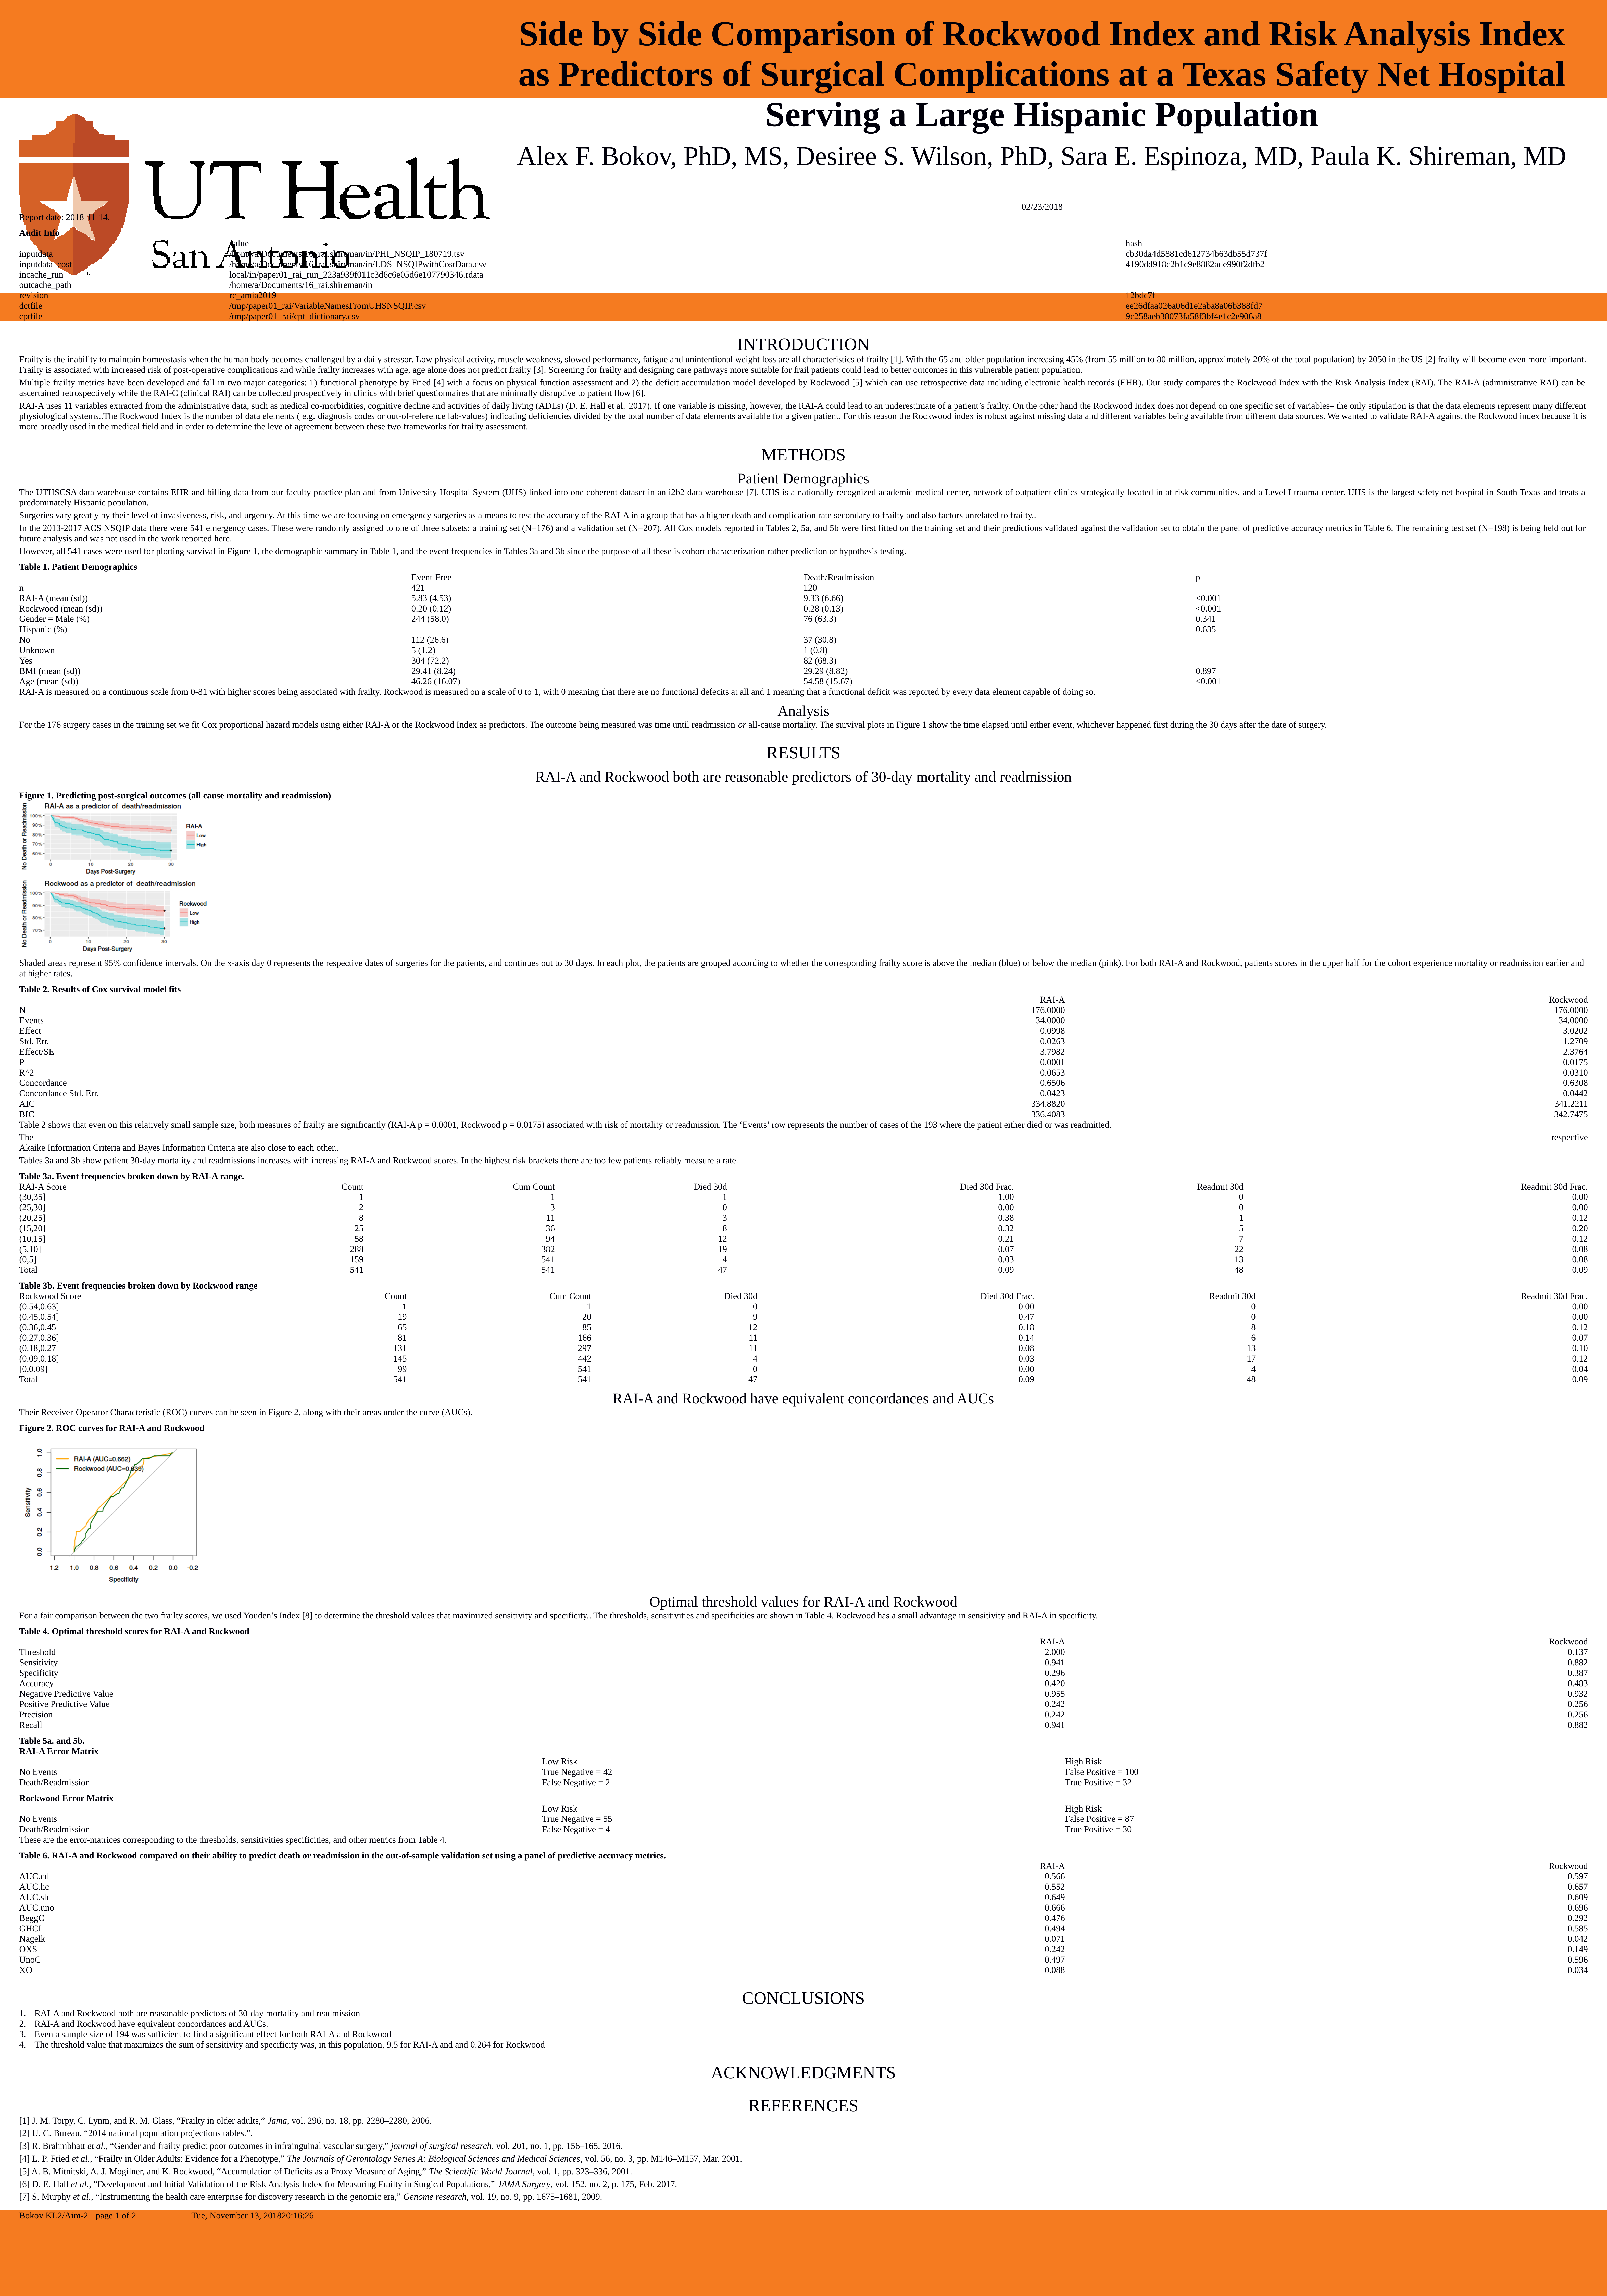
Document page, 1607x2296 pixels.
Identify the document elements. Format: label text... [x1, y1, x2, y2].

text [6] D. E. Hall et al., “Development and Initial Validation of the Risk Analysis Index for Measuring Frailty in Surgical Populations,” JAMA Surgery, vol. 152, no. 2, p. 175, Feb. 2017. [19, 2179, 1588, 2189]
table_cell 34.0000 [542, 1015, 1065, 1025]
table_cell 17 [1034, 1353, 1256, 1364]
table_cell 4190dd918c2b1c9e8882ade990f2dfb2 [1126, 259, 1588, 269]
table_cell BIC [19, 1109, 542, 1119]
text [3] R. Brahmbhatt et al., “Gender and frailty predict poor outcomes in infrainguinal vascular surgery,” journal of surgical research, vol. 201, no. 1, pp. 156–165, 2016. [19, 2141, 1588, 2151]
table_cell 0.18 [757, 1322, 1034, 1332]
text Table 2 shows that even on this relatively small sample size, both measures of frailty are significantly (RAI-A p = 0.0001, Rockwood p = 0.0175) associated with risk of mortality or readmission. The ‘Events’ row represents the number of cases of the 193 where the patient either died or was readmitted. [19, 1119, 1588, 1130]
table_cell 8 [249, 1213, 363, 1223]
table_cell 58 [249, 1233, 363, 1244]
subtitle Table 3a. Event frequencies broken down by RAI-A range. [19, 1171, 1588, 1181]
table_cell 0.0263 [542, 1036, 1065, 1046]
table_header Event-Free [411, 572, 804, 582]
table_cell [804, 624, 1196, 634]
table_header Cum Count [407, 1291, 591, 1301]
table_header RAI-A [542, 1636, 1065, 1646]
subtitle Figure 1. Predicting post-surgical outcomes (all cause mortality and readmission) [19, 790, 1588, 801]
table_cell 9.33 (6.66) [804, 593, 1196, 603]
table_cell 0.20 (0.12) [411, 603, 804, 614]
list RAI-A and Rockwood both are reasonable predictors of 30-day mortality and readmission [19, 2008, 1588, 2018]
table_cell 0.585 [1065, 1923, 1588, 1933]
table_cell [411, 624, 804, 634]
table_cell 120 [804, 582, 1196, 593]
table_cell 37 (30.8) [804, 634, 1196, 645]
table_cell <0.001 [1196, 676, 1588, 687]
text RAI-A uses 11 variables extracted from the administrative data, such as medical co-morbidities, cognitive decline and activities of daily living (ADLs) (D. E. Hall et al. 2017). If one variable is missing, however, the RAI-A could lead to an underestimate of a patient’s frailty. On the other hand the Rockwood Index does not depend on one specific set of variables– the only stipulation is that the data elements represent many different physiological systems..The Rockwood Index is the number of data elements ( e.g. diagnosis codes or out-of-reference lab-values) indicating deficiencies divided by the total number of data elements available for a given patient. For this reason the Rockwood index is robust against missing data and different variables being available from different data sources. We wanted to validate RAI-A against the Rockwood index because it is more broadly used in the medical field and in order to determine the leve of agreement between these two frameworks for frailty assessment. [19, 400, 1588, 431]
table_cell 0.00 [1256, 1301, 1588, 1312]
table_cell <0.001 [1196, 603, 1588, 614]
table_header RAI-A Score [19, 1181, 249, 1192]
table_header Readmit 30d [1034, 1291, 1256, 1301]
table_header Readmit 30d Frac. [1244, 1181, 1588, 1192]
table_header [19, 572, 411, 582]
table_cell 0.497 [542, 1954, 1065, 1965]
table_header RAI-A [542, 994, 1065, 1005]
table_cell 8 [1034, 1322, 1256, 1332]
table_cell [1196, 645, 1588, 655]
table_cell 176.0000 [1065, 1005, 1588, 1015]
table_cell 0.597 [1065, 1871, 1588, 1881]
table_cell 4 [555, 1254, 727, 1265]
table_cell 82 (68.3) [804, 655, 1196, 666]
subtitle Results [19, 742, 1588, 763]
table_cell No Events [19, 1767, 542, 1777]
table_cell 9c258aeb38073fa58f3bf4e1c2e906a8 [1126, 311, 1588, 321]
table_cell GHCI [19, 1923, 542, 1933]
table_cell 0.12 [1256, 1353, 1588, 1364]
table_cell 0.657 [1065, 1881, 1588, 1892]
table_cell 0.034 [1065, 1965, 1588, 1975]
table_cell 46.26 (16.07) [411, 676, 804, 687]
text Multiple frailty metrics have been developed and fall in two major categories: 1) functional phenotype by Fried [4] with a focus on physical function assessment and 2) the deficit accumulation model developed by Rockwood [5] which can use retrospective data including electronic health records (EHR). Our study compares the Rockwood Index with the Risk Analysis Index (RAI). The RAI-A (administrative RAI) can be ascertained retrospectively while the RAI-C (clinical RAI) can be collected prospectively in clinics with brief questionnaires that are minimally disruptive to patient flow [6]. [19, 377, 1588, 398]
table_cell 85 [407, 1322, 591, 1332]
table_cell 6 [1034, 1332, 1256, 1343]
subtitle RAI-A and Rockwood both are reasonable predictors of 30-day mortality and readmission [19, 768, 1588, 785]
table_cell BMI (mean (sd)) [19, 666, 411, 676]
table_cell <0.001 [1196, 593, 1588, 603]
table_cell 176.0000 [542, 1005, 1065, 1015]
text Shaded areas represent 95% confidence intervals. On the x-axis day 0 represents the respective dates of surgeries for the patients, and continues out to 30 days. In each plot, the patients are grouped according to whether the corresponding frailty score is above the median (blue) or below the median (pink). For both RAI-A and Rockwood, patients scores in the upper half for the cohort experience mortality or readmission earlier and at higher rates. [19, 958, 1588, 978]
table_cell 541 [296, 1374, 407, 1384]
subtitle Introduction [19, 334, 1588, 354]
table_cell 131 [296, 1343, 407, 1353]
table_cell 22 [1014, 1244, 1244, 1254]
table_cell 541 [407, 1364, 591, 1374]
table_cell 0 [1014, 1202, 1244, 1212]
table_cell 1 [1014, 1213, 1244, 1223]
table_cell 12 [555, 1233, 727, 1244]
table_header Died 30d Frac. [727, 1181, 1014, 1192]
text [1] J. M. Torpy, C. Lynm, and R. M. Glass, “Frailty in older adults,” Jama, vol. 296, no. 18, pp. 2280–2280, 2006. [19, 2115, 1588, 2126]
table_cell 0.12 [1256, 1322, 1588, 1332]
table_cell R^2 [19, 1067, 542, 1078]
table_cell 1 [407, 1301, 591, 1312]
table_cell [1196, 655, 1588, 666]
subtitle Optimal threshold values for RAI-A and Rockwood [19, 1593, 1588, 1610]
table_cell 0.00 [757, 1364, 1034, 1374]
table_cell [1196, 582, 1588, 593]
table_cell 12bdc7f [1126, 290, 1588, 300]
table_cell Rockwood (mean (sd)) [19, 603, 411, 614]
table_cell (0,5] [19, 1254, 249, 1265]
table_cell 0.256 [1065, 1709, 1588, 1719]
table_cell ee26dfaa026a06d1e2aba8a06b388fd7 [1126, 300, 1588, 311]
table_cell 0.596 [1065, 1954, 1588, 1965]
table_cell 0.12 [1244, 1213, 1588, 1223]
table_cell 0.941 [542, 1657, 1065, 1667]
table_cell (0.54,0.63] [19, 1301, 296, 1312]
table_header [19, 1636, 542, 1646]
table_cell 0.09 [757, 1374, 1034, 1384]
text RAI-A is measured on a continuous scale from 0-81 with higher scores being associated with frailty. Rockwood is measured on a scale of 0 to 1, with 0 meaning that there are no functional defecits at all and 1 meaning that a functional deficit was reported by every data element capable of doing so. [19, 687, 1588, 697]
table_cell local/in/paper01_rai_run_223a939f011c3d6c6e05d6e107790346.rdata [229, 269, 1126, 280]
table_cell 1.00 [727, 1192, 1014, 1202]
table_cell 288 [249, 1244, 363, 1254]
table_cell UnoC [19, 1954, 542, 1965]
table_cell Total [19, 1265, 249, 1275]
table_cell 1 [363, 1192, 555, 1202]
table_cell 76 (63.3) [804, 614, 1196, 624]
table_cell 0.882 [1065, 1719, 1588, 1730]
text The respective Akaike Information Criteria and Bayes Information Criteria are also close to each other.. [19, 1132, 1588, 1153]
table_header [19, 1861, 542, 1871]
table_cell 0.941 [542, 1719, 1065, 1730]
table_cell 0.242 [542, 1709, 1065, 1719]
table_cell 7 [1014, 1233, 1244, 1244]
table_cell 0.387 [1065, 1667, 1588, 1678]
text [2] U. C. Bureau, “2014 national population projections tables.”. [19, 2128, 1588, 2138]
table_cell False Negative = 4 [542, 1824, 1065, 1834]
subtitle Table 5a. and 5b. [19, 1735, 1588, 1746]
table_cell (5,10] [19, 1244, 249, 1254]
table_cell 0.256 [1065, 1699, 1588, 1709]
table_cell 421 [411, 582, 804, 593]
table_cell 0.21 [727, 1233, 1014, 1244]
table_cell 0.00 [757, 1301, 1034, 1312]
table_cell Std. Err. [19, 1036, 542, 1046]
table_cell (0.18,0.27] [19, 1343, 296, 1353]
subtitle Table 6. RAI-A and Rockwood compared on their ability to predict death or readmission in the out-of-sample validation set using a panel of predictive accuracy metrics. [19, 1850, 1588, 1861]
table_cell n [19, 582, 411, 593]
table_cell Concordance Std. Err. [19, 1088, 542, 1098]
table_cell 0.341 [1196, 614, 1588, 624]
table_cell Nagelk [19, 1933, 542, 1944]
table_cell 0.09 [1244, 1265, 1588, 1275]
table_cell 0.6308 [1065, 1078, 1588, 1088]
table_cell False Negative = 2 [542, 1777, 1065, 1787]
table_header High Risk [1065, 1756, 1588, 1766]
table_cell 0.03 [757, 1353, 1034, 1364]
table_cell 0.07 [727, 1244, 1014, 1254]
subtitle Figure 2. ROC curves for RAI-A and Rockwood [19, 1422, 1588, 1433]
table_cell 0.296 [542, 1667, 1065, 1678]
table_cell 0.14 [757, 1332, 1034, 1343]
table_cell Hispanic (%) [19, 624, 411, 634]
table_cell 0.932 [1065, 1688, 1588, 1699]
table_cell 0.494 [542, 1923, 1065, 1933]
table_cell 0.00 [727, 1202, 1014, 1212]
text For the 176 surgery cases in the training set we fit Cox proportional hazard models using either RAI-A or the Rockwood Index as predictors. The outcome being measured was time until readmission or all-cause mortality. The survival plots in Figure 1 show the time elapsed until either event, whichever happened first during the 30 days after the date of surgery. [19, 719, 1588, 730]
table_cell 34.0000 [1065, 1015, 1588, 1025]
text In the 2013-2017 ACS NSQIP data there were 541 emergency cases. These were randomly assigned to one of three subsets: a training set (N=176) and a validation set (N=207). All Cox models reported in Tables 2, 5a, and 5b were first fitted on the training set and their predictions validated against the validation set to obtain the panel of predictive accuracy metrics in Table 6. The remaining test set (N=198) is being held out for future analysis and was not used in the work reported here. [19, 522, 1588, 543]
table_cell cb30da4d5881cd612734b63db55d737f [1126, 248, 1588, 259]
text Alex F. Bokov, PhD, MS, Desiree S. Wilson, PhD, Sara E. Espinoza, MD, Paula K. Shireman, MD [503, 140, 1581, 171]
table_cell revision [19, 290, 229, 300]
table_header Count [296, 1291, 407, 1301]
table_cell Unknown [19, 645, 411, 655]
table_cell (0.09,0.18] [19, 1353, 296, 1364]
table_cell 9 [591, 1312, 757, 1322]
table_cell 541 [363, 1254, 555, 1265]
table_cell dctfile [19, 300, 229, 311]
table_cell 0.666 [542, 1902, 1065, 1913]
table_cell 2.000 [542, 1647, 1065, 1657]
table_cell 1 [555, 1192, 727, 1202]
table_cell 0.00 [1256, 1312, 1588, 1322]
subtitle Audit Info [19, 228, 1588, 238]
table_cell 0.635 [1196, 624, 1588, 634]
table_cell 3.7982 [542, 1046, 1065, 1057]
table_header RAI-A [542, 1861, 1065, 1871]
table_cell (20,25] [19, 1213, 249, 1223]
table_cell 0.03 [727, 1254, 1014, 1265]
table_cell Death/Readmission [19, 1777, 542, 1787]
table_cell 0.32 [727, 1223, 1014, 1233]
table_header [19, 238, 229, 248]
table_cell 166 [407, 1332, 591, 1343]
table_header Low Risk [542, 1756, 1065, 1766]
table_cell 1 (0.8) [804, 645, 1196, 655]
subtitle RAI-A Error Matrix [19, 1746, 1588, 1756]
table_cell 36 [363, 1223, 555, 1233]
table_cell (10,15] [19, 1233, 249, 1244]
list RAI-A and Rockwood have equivalent concordances and AUCs. [19, 2018, 1588, 2029]
table_cell 2.3764 [1065, 1046, 1588, 1057]
table_cell (0.27,0.36] [19, 1332, 296, 1343]
table_cell 4 [1034, 1364, 1256, 1374]
subtitle Conclusions [19, 1988, 1588, 2008]
table_cell Recall [19, 1719, 542, 1730]
table_cell /tmp/paper01_rai/VariableNamesFromUHSNSQIP.csv [229, 300, 1126, 311]
table_cell True Positive = 32 [1065, 1777, 1588, 1787]
table_cell outcache_path [19, 280, 229, 290]
subtitle Table 4. Optimal threshold scores for RAI-A and Rockwood [19, 1626, 1588, 1636]
table_cell 0.696 [1065, 1902, 1588, 1913]
table_cell Accuracy [19, 1678, 542, 1688]
table_cell 0.420 [542, 1678, 1065, 1688]
table_cell 3 [555, 1213, 727, 1223]
table_cell 0 [1034, 1301, 1256, 1312]
table_cell Threshold [19, 1647, 542, 1657]
table_cell [1126, 269, 1588, 280]
table_cell Specificity [19, 1667, 542, 1678]
table_cell 0.552 [542, 1881, 1065, 1892]
text 02/23/2018 [503, 201, 1581, 212]
table_cell 11 [363, 1213, 555, 1223]
table_cell 3.0202 [1065, 1026, 1588, 1036]
table_cell 47 [555, 1265, 727, 1275]
list The threshold value that maximizes the sum of sensitivity and specificity was, in this population, 9.5 for RAI-A and and 0.264 for Rockwood [19, 2039, 1588, 2050]
table_cell 0.088 [542, 1965, 1065, 1975]
table_cell 0.0442 [1065, 1088, 1588, 1098]
table_cell 442 [407, 1353, 591, 1364]
table_cell 0.0998 [542, 1026, 1065, 1036]
table_cell Total [19, 1374, 296, 1384]
table_header Cum Count [363, 1181, 555, 1192]
table_cell 541 [363, 1265, 555, 1275]
table_cell 0.649 [542, 1892, 1065, 1902]
table_cell incache_run [19, 269, 229, 280]
text However, all 541 cases were used for plotting survival in Figure 1, the demographic summary in Table 1, and the event frequencies in Tables 3a and 3b since the purpose of all these is cohort characterization rather prediction or hypothesis testing. [19, 546, 1588, 556]
table_cell No Events [19, 1814, 542, 1824]
table_cell 1 [249, 1192, 363, 1202]
subtitle Analysis [19, 702, 1588, 719]
table_cell False Positive = 87 [1065, 1814, 1588, 1824]
table_cell 1.2709 [1065, 1036, 1588, 1046]
table_cell 304 (72.2) [411, 655, 804, 666]
table_cell (0.36,0.45] [19, 1322, 296, 1332]
table_cell 1 [296, 1301, 407, 1312]
table_header Count [249, 1181, 363, 1192]
table_cell Effect [19, 1026, 542, 1036]
title Side by Side Comparison of Rockwood Index and Risk Analysis Index as Predictors of Surgical Complications at a Texas Safety Net Hospital Serving a Large Hispanic Population [503, 13, 1581, 134]
table_cell 0 [1014, 1192, 1244, 1202]
table_cell 0.242 [542, 1699, 1065, 1709]
table_cell 5 (1.2) [411, 645, 804, 655]
table_cell 0.6506 [542, 1078, 1065, 1088]
table_cell AUC.hc [19, 1881, 542, 1892]
table_cell [1126, 280, 1588, 290]
table_cell 12 [591, 1322, 757, 1332]
table_cell 48 [1014, 1265, 1244, 1275]
table_cell Concordance [19, 1078, 542, 1088]
table_cell 0.09 [727, 1265, 1014, 1275]
table_cell 13 [1014, 1254, 1244, 1265]
table_cell 0.149 [1065, 1944, 1588, 1954]
table_cell 47 [591, 1374, 757, 1384]
table_cell 0.071 [542, 1933, 1065, 1944]
table_cell /home/a/Documents/16_rai.shireman/in/PHI_NSQIP_180719.tsv [229, 248, 1126, 259]
table_cell 0.00 [1244, 1192, 1588, 1202]
table_cell Precision [19, 1709, 542, 1719]
subtitle References [19, 2095, 1588, 2115]
table_cell 29.41 (8.24) [411, 666, 804, 676]
table_cell 0 [1034, 1312, 1256, 1322]
subtitle Table 1. Patient Demographics [19, 561, 1588, 572]
table_cell 0.00 [1244, 1202, 1588, 1212]
table_cell 0.20 [1244, 1223, 1588, 1233]
table_cell 0.476 [542, 1913, 1065, 1923]
table_cell Negative Predictive Value [19, 1688, 542, 1699]
table_cell 94 [363, 1233, 555, 1244]
table_cell 0.10 [1256, 1343, 1588, 1353]
table_cell 29.29 (8.82) [804, 666, 1196, 676]
table_cell 4 [591, 1353, 757, 1364]
table_header Died 30d [555, 1181, 727, 1192]
table_cell No [19, 634, 411, 645]
table_cell 0.483 [1065, 1678, 1588, 1688]
table_cell 0.09 [1256, 1374, 1588, 1384]
subtitle RAI-A and Rockwood have equivalent concordances and AUCs [19, 1390, 1588, 1407]
table_cell 19 [555, 1244, 727, 1254]
table_header [19, 994, 542, 1005]
table_cell 0.609 [1065, 1892, 1588, 1902]
table_header hash [1126, 238, 1588, 248]
table_header Readmit 30d [1014, 1181, 1244, 1192]
table_cell 0 [591, 1301, 757, 1312]
subtitle Acknowledgments [19, 2062, 1588, 2082]
table_cell inputdata_cost [19, 259, 229, 269]
table_cell 2 [249, 1202, 363, 1212]
table_cell 244 (58.0) [411, 614, 804, 624]
table_cell 0.28 (0.13) [804, 603, 1196, 614]
table_header Readmit 30d Frac. [1256, 1291, 1588, 1301]
subtitle Table 3b. Event frequencies broken down by Rockwood range [19, 1280, 1588, 1291]
subtitle Patient Demographics [19, 470, 1588, 487]
table_cell Events [19, 1015, 542, 1025]
text [503, 0, 1581, 13]
table_cell 0.292 [1065, 1913, 1588, 1923]
text Report date: 2018-11-14. [19, 93, 1588, 222]
table_cell [1196, 634, 1588, 645]
table_cell 297 [407, 1343, 591, 1353]
text The UTHSCSA data warehouse contains EHR and billing data from our faculty practice plan and from University Hospital System (UHS) linked into one coherent dataset in an i2b2 data warehouse [7]. UHS is a nationally recognized academic medical center, network of outpatient clinics strategically located in at-risk communities, and a Level I trauma center. UHS is the largest safety net hospital in South Texas and treats a predominately Hispanic population. [19, 487, 1588, 507]
table_cell (0.45,0.54] [19, 1312, 296, 1322]
table_header Death/Readmission [804, 572, 1196, 582]
text [5] A. B. Mitnitski, A. J. Mogilner, and K. Rockwood, “Accumulation of Deficits as a Proxy Measure of Aging,” The Scientific World Journal, vol. 1, pp. 323–336, 2001. [19, 2166, 1588, 2176]
text [7] S. Murphy et al., “Instrumenting the health care enterprise for discovery research in the genomic era,” Genome research, vol. 19, no. 9, pp. 1675–1681, 2009. [19, 2191, 1588, 2202]
table_cell True Negative = 42 [542, 1767, 1065, 1777]
table_cell /home/a/Documents/16_rai.shireman/in/LDS_NSQIPwithCostData.csv [229, 259, 1126, 269]
table_cell Positive Predictive Value [19, 1699, 542, 1709]
table_cell XO [19, 1965, 542, 1975]
subtitle Methods [19, 444, 1588, 464]
table_cell Sensitivity [19, 1657, 542, 1667]
table_cell [0,0.09] [19, 1364, 296, 1374]
table_cell 8 [555, 1223, 727, 1233]
table_cell BeggC [19, 1913, 542, 1923]
table_cell 0.0423 [542, 1088, 1065, 1098]
subtitle Rockwood Error Matrix [19, 1793, 1588, 1803]
table_header High Risk [1065, 1803, 1588, 1814]
table_cell 334.8820 [542, 1098, 1065, 1109]
table_cell 0.897 [1196, 666, 1588, 676]
table_cell 0.0653 [542, 1067, 1065, 1078]
list Even a sample size of 194 was sufficient to find a significant effect for both RAI-A and Rockwood [19, 2029, 1588, 2039]
table_cell Death/Readmission [19, 1824, 542, 1834]
table_cell /tmp/paper01_rai/cpt_dictionary.csv [229, 311, 1126, 321]
table_cell 20 [407, 1312, 591, 1322]
table_cell 11 [591, 1332, 757, 1343]
table_cell 145 [296, 1353, 407, 1364]
table_cell False Positive = 100 [1065, 1767, 1588, 1777]
table_cell 99 [296, 1364, 407, 1374]
table_cell True Negative = 55 [542, 1814, 1065, 1824]
table_cell 54.58 (15.67) [804, 676, 1196, 687]
text [4] L. P. Fried et al., “Frailty in Older Adults: Evidence for a Phenotype,” The Journals of Gerontology Series A: Biological Sciences and Medical Sciences, vol. 56, no. 3, pp. M146–M157, Mar. 2001. [19, 2153, 1588, 2164]
table_cell RAI-A (mean (sd)) [19, 593, 411, 603]
table_cell 5.83 (4.53) [411, 593, 804, 603]
table_cell 382 [363, 1244, 555, 1254]
table_cell 0 [555, 1202, 727, 1212]
table_cell 341.2211 [1065, 1098, 1588, 1109]
table_cell 0.0310 [1065, 1067, 1588, 1078]
table_cell 0.137 [1065, 1647, 1588, 1657]
table_cell /home/a/Documents/16_rai.shireman/in [229, 280, 1126, 290]
table_cell 13 [1034, 1343, 1256, 1353]
table_cell 342.7475 [1065, 1109, 1588, 1119]
table_cell 159 [249, 1254, 363, 1265]
table_header [19, 1756, 542, 1766]
text Tables 3a and 3b show patient 30-day mortality and readmissions increases with increasing RAI-A and Rockwood scores. In the highest risk brackets there are too few patients reliably measure a rate. [19, 1155, 1588, 1165]
table_cell 0.08 [1244, 1254, 1588, 1265]
table_header value [229, 238, 1126, 248]
table_cell AUC.uno [19, 1902, 542, 1913]
subtitle Table 2. Results of Cox survival model fits [19, 984, 1588, 994]
text Their Receiver-Operator Characteristic (ROC) curves can be seen in Figure 2, along with their areas under the curve (AUCs). [19, 1407, 1588, 1417]
table_cell 0.47 [757, 1312, 1034, 1322]
table_header [19, 1803, 542, 1814]
table_cell 25 [249, 1223, 363, 1233]
table_cell 336.4083 [542, 1109, 1065, 1119]
picture [0, 0, 1607, 2296]
table_cell (30,35] [19, 1192, 249, 1202]
text These are the error-matrices corresponding to the thresholds, sensitivities specificities, and other metrics from Table 4. [19, 1834, 1588, 1845]
table_cell 0.0001 [542, 1057, 1065, 1067]
table_cell 0.07 [1256, 1332, 1588, 1343]
table_header Rockwood [1065, 1861, 1588, 1871]
table_cell (15,20] [19, 1223, 249, 1233]
table_cell 0.042 [1065, 1933, 1588, 1944]
table_cell 19 [296, 1312, 407, 1322]
table_cell 0 [591, 1364, 757, 1374]
table_cell 0.38 [727, 1213, 1014, 1223]
table_cell 11 [591, 1343, 757, 1353]
table_header p [1196, 572, 1588, 582]
table_cell 541 [249, 1265, 363, 1275]
table_cell 81 [296, 1332, 407, 1343]
table_header Died 30d Frac. [757, 1291, 1034, 1301]
table_cell 65 [296, 1322, 407, 1332]
table_cell Yes [19, 655, 411, 666]
table_header Low Risk [542, 1803, 1065, 1814]
table_header Rockwood [1065, 994, 1588, 1005]
table_cell N [19, 1005, 542, 1015]
table_cell AIC [19, 1098, 542, 1109]
table_cell 0.08 [1244, 1244, 1588, 1254]
text Surgeries vary greatly by their level of invasiveness, risk, and urgency. At this time we are focusing on emergency surgeries as a means to test the accuracy of the RAI-A in a group that has a higher death and complication rate secondary to frailty and also factors unrelated to frailty.. [19, 510, 1588, 520]
table_cell (25,30] [19, 1202, 249, 1212]
table_cell True Positive = 30 [1065, 1824, 1588, 1834]
table_cell 112 (26.6) [411, 634, 804, 645]
table_cell 5 [1014, 1223, 1244, 1233]
table_cell 0.242 [542, 1944, 1065, 1954]
table_cell rc_amia2019 [229, 290, 1126, 300]
table_cell 0.0175 [1065, 1057, 1588, 1067]
table_cell Effect/SE [19, 1046, 542, 1057]
table_cell AUC.sh [19, 1892, 542, 1902]
text For a fair comparison between the two frailty scores, we used Youden’s Index [8] to determine the threshold values that maximized sensitivity and specificity.. The thresholds, sensitivities and specificities are shown in Table 4. Rockwood has a small advantage in sensitivity and RAI-A in specificity. [19, 1610, 1588, 1620]
table_header Died 30d [591, 1291, 757, 1301]
table_cell 0.12 [1244, 1233, 1588, 1244]
table_cell 3 [363, 1202, 555, 1212]
table_cell AUC.cd [19, 1871, 542, 1881]
table_header Rockwood Score [19, 1291, 296, 1301]
text Frailty is the inability to maintain homeostasis when the human body becomes challenged by a daily stressor. Low physical activity, muscle weakness, slowed performance, fatigue and unintentional weight loss are all characteristics of frailty [1]. With the 65 and older population increasing 45% (from 55 million to 80 million, approximately 20% of the total population) by 2050 in the US [2] frailty will become even more important. Frailty is associated with increased risk of post-operative complications and while frailty increases with age, age alone does not predict frailty [3]. Screening for frailty and designing care pathways more suitable for frail patients could lead to better outcomes in this vulnerable patient population. [19, 354, 1588, 375]
table_cell 0.04 [1256, 1364, 1588, 1374]
table_cell 0.882 [1065, 1657, 1588, 1667]
table_header Rockwood [1065, 1636, 1588, 1646]
table_cell OXS [19, 1944, 542, 1954]
table_cell 541 [407, 1374, 591, 1384]
table_cell Gender = Male (%) [19, 614, 411, 624]
table_cell cptfile [19, 311, 229, 321]
table_cell 0.566 [542, 1871, 1065, 1881]
table_cell 0.08 [757, 1343, 1034, 1353]
table_cell 0.955 [542, 1688, 1065, 1699]
table_cell inputdata [19, 248, 229, 259]
table_cell Age (mean (sd)) [19, 676, 411, 687]
table_cell P [19, 1057, 542, 1067]
table_cell 48 [1034, 1374, 1256, 1384]
